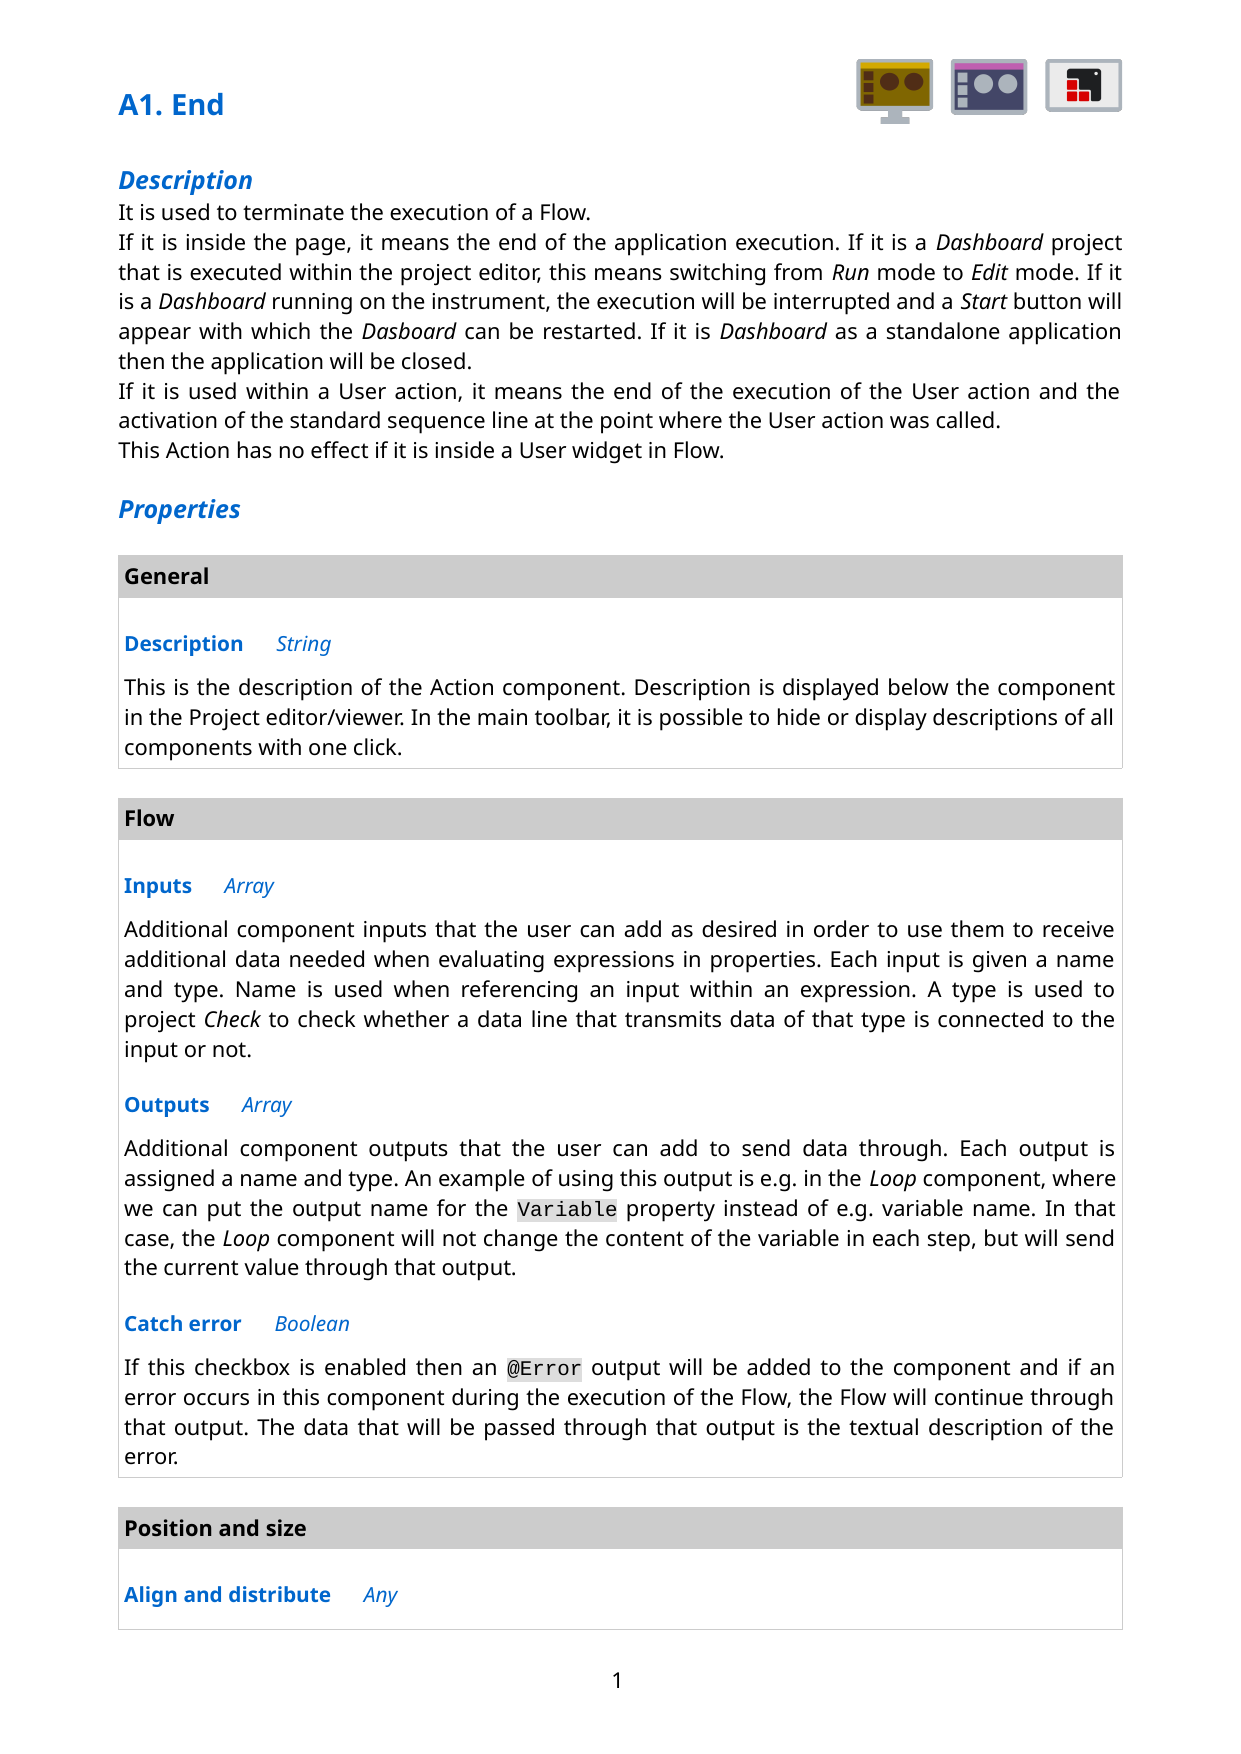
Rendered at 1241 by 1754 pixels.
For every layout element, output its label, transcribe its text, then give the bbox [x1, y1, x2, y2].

table_cell Inputs Array Additional component inputs that the user can add as desired in order to use them to receive additional data needed when evaluating expressions in properties. Each input is given a name and type. Name is used when referencing an input within an expression. A type is used to project Check to check whether a data line that transmits data of that type is connected to the input or not. Outputs Array Additional component outputs that the user can add to send data through. Each output is assigned a name and type. An example of using this output is e.g. in the Loop component, where we can put the output name for the Variable property instead of e.g. variable name. In that case, the Loop component will not change the content of the variable in each step, but will send the current value through that output. Catch error Boolean If this checkbox is enabled then an @Error output will be added to the component and if an error occurs in this component during the execution of the Flow, the Flow will continue through that output. The data that will be passed through that output is the textual description of the error. [119, 840, 1122, 1477]
picture [856, 59, 934, 124]
subtitle [934, 84, 1122, 124]
table_header Position and size [119, 1508, 1122, 1548]
table_cell Description String This is the description of the Action component. Description is displayed below the component in the Project editor/viewer. In the main toolbar, it is possible to hide or display descriptions of all components with one click. [119, 598, 1122, 767]
subtitle End [118, 84, 856, 124]
table_header Flow [119, 799, 1122, 839]
subtitle Description [118, 163, 1122, 197]
picture [1045, 59, 1123, 112]
text If it is inside the page, it means the end of the application execution. If it is a Dashboard project that is executed within the project editor, this means switching from Run mode to Edit mode. If it is a Dashboard running on the instrument, the execution will be interrupted and a Start button will appear with which the Dasboard can be restarted. If it is Dashboard as a standalone application then the application will be closed. [118, 227, 1122, 376]
text It is used to terminate the execution of a Flow. [118, 197, 1122, 227]
text This Action has no effect if it is inside a User widget in Flow. [118, 435, 1122, 465]
table_header General [119, 556, 1122, 597]
text If it is used within a User action, it means the end of the execution of the User action and the activation of the standard sequence line at the point where the User action was called. [118, 376, 1122, 435]
table_cell Align and distribute Any [119, 1549, 1122, 1629]
subtitle Properties [118, 492, 1122, 526]
picture [950, 59, 1028, 115]
